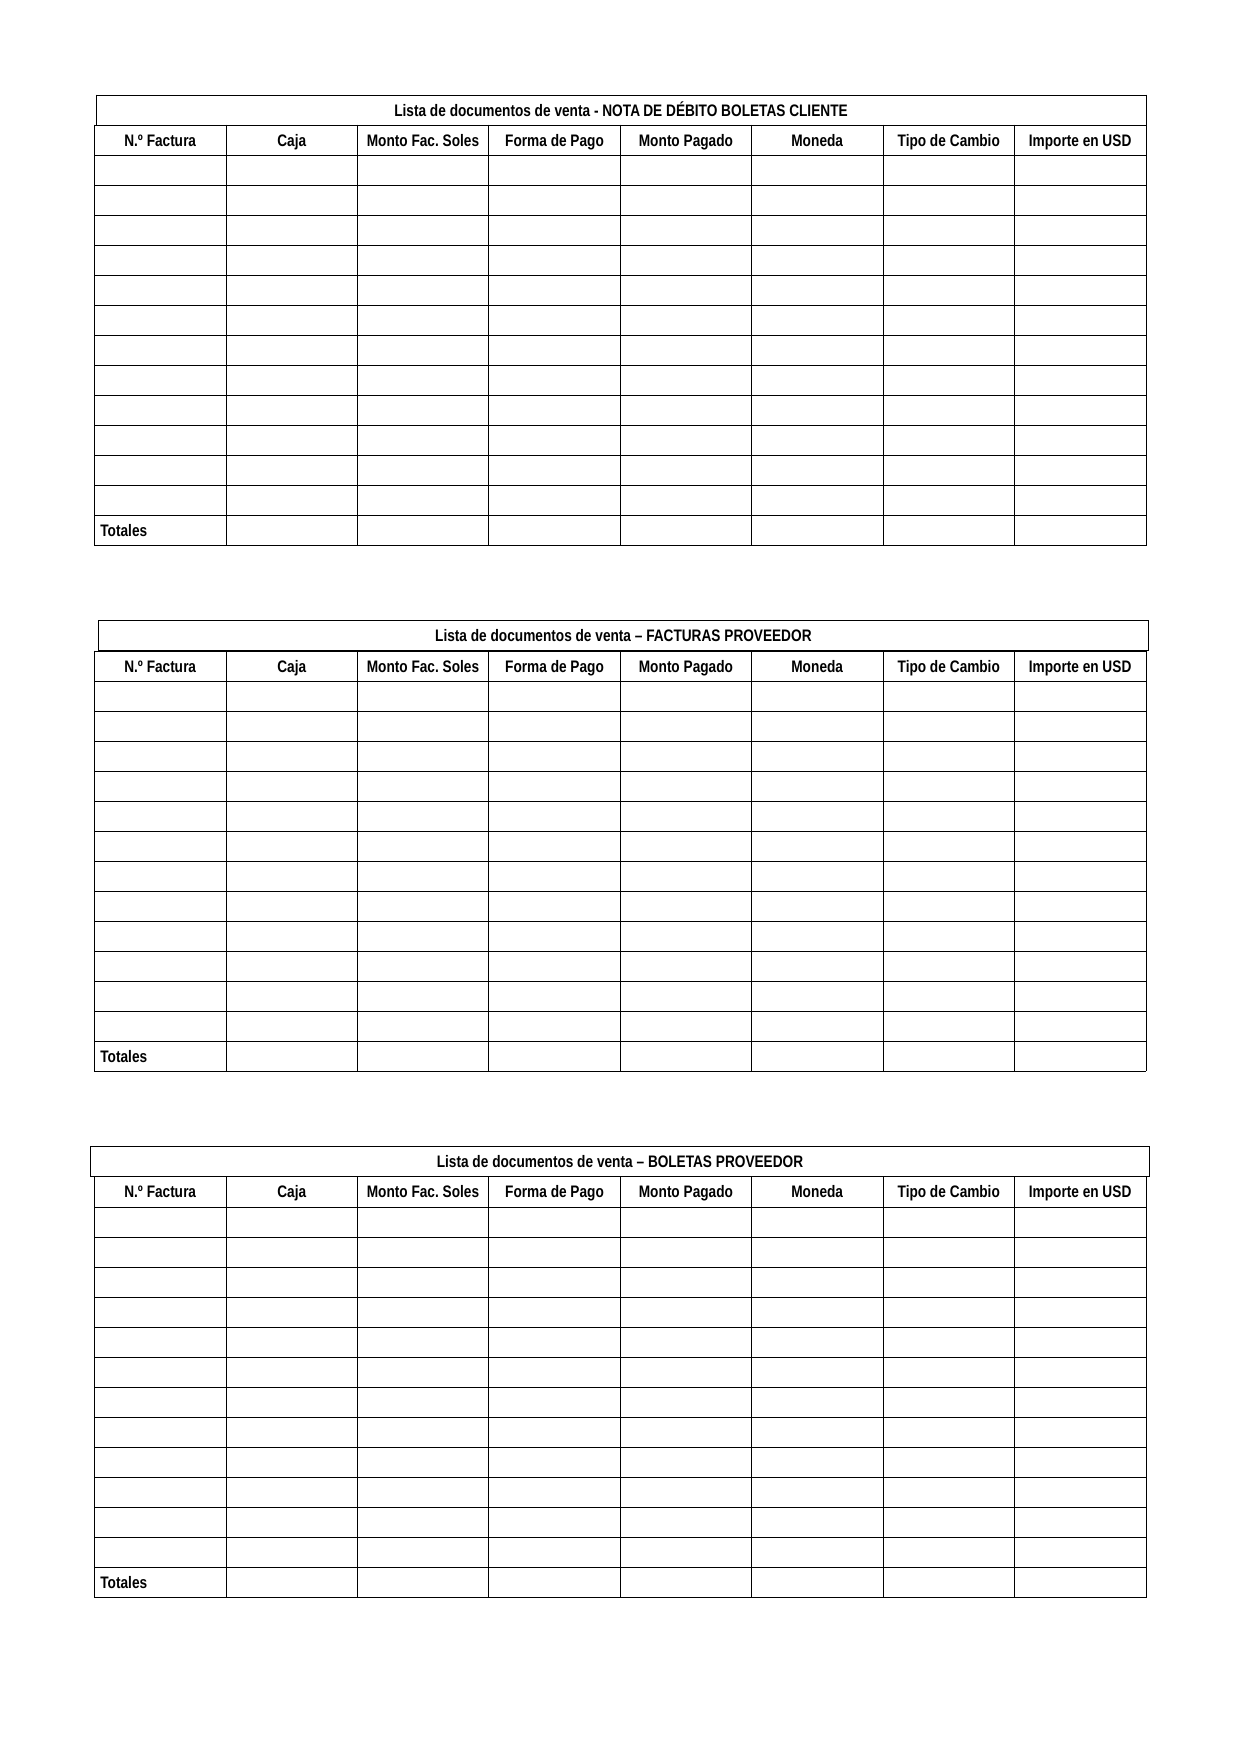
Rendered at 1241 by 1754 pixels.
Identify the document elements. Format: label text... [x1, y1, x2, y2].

table_cell [489, 682, 620, 711]
table_cell [752, 712, 883, 741]
table_cell <for each="payment_line in invoice.payment_lines"> [95, 1298, 226, 1327]
table_cell [752, 396, 883, 425]
table_cell <invoice.number> [95, 366, 226, 395]
table_cell [752, 682, 883, 711]
table_header Lista de documentos de venta - NOTA DE DÉBITO BOLETAS CLIENTE [97, 96, 1146, 124]
table_cell [1015, 1042, 1146, 1071]
table_cell [358, 336, 488, 365]
table_header N.º Factura [95, 652, 226, 681]
table_cell [227, 486, 357, 515]
table_cell [1015, 1238, 1146, 1267]
table_cell [752, 1358, 883, 1387]
table_header Monto Pagado [621, 126, 751, 155]
table_cell [489, 456, 620, 485]
table_cell <invoice.currency.code> [752, 892, 883, 921]
table_cell [884, 186, 1014, 215]
table_cell [489, 426, 620, 455]
table_header N.º Factura [95, 126, 226, 155]
table_cell [621, 216, 751, 245]
table_cell [752, 922, 883, 951]
table_cell [358, 186, 488, 215]
table_cell [489, 306, 620, 335]
table_header Tipo de Cambio [884, 126, 1014, 155]
table_cell [489, 366, 620, 395]
table_cell [752, 832, 883, 861]
table_cell [752, 1208, 883, 1237]
table_cell [621, 712, 751, 741]
table_cell [227, 1268, 357, 1297]
table_cell Totales [95, 1568, 226, 1597]
table_cell [621, 1448, 751, 1477]
table_cell [227, 742, 357, 771]
table_cell [1015, 1208, 1146, 1237]
table_cell [752, 1388, 883, 1417]
table_header Moneda [752, 126, 883, 155]
table_cell [621, 396, 751, 425]
table_cell [1015, 426, 1146, 455]
table_cell <invoice.number> [95, 892, 226, 921]
table_cell [227, 1538, 357, 1567]
table_cell </if> [95, 426, 226, 455]
table_cell [621, 892, 751, 921]
table_header Forma de Pago [489, 126, 620, 155]
table_cell [884, 486, 1014, 515]
table_cell <if test="invoice.invoicing_centre_statement"> <invoice.invoicing_centre_statement.invoicing_centre.name> </if> [227, 276, 357, 305]
table_cell [227, 246, 357, 275]
table_cell [358, 772, 488, 801]
table_header Importe en USD [1015, 126, 1146, 155]
table_cell [358, 1012, 488, 1041]
table_cell [1015, 712, 1146, 741]
table_cell [489, 982, 620, 1011]
table_cell [752, 1268, 883, 1297]
table_cell [621, 1238, 751, 1267]
table_cell <if test="invoice.currency.code == 'USD'"> <invoice.total_amount> </if> [1015, 276, 1146, 305]
table_cell [884, 1042, 1014, 1071]
table_cell [1015, 1298, 1146, 1327]
table_cell [489, 1042, 620, 1071]
table_cell [884, 1508, 1014, 1537]
table_cell <invoice.currency.code> [752, 1418, 883, 1447]
table_header N.º Factura [95, 1177, 226, 1207]
table_cell [358, 216, 488, 245]
table_cell [621, 366, 751, 395]
table_cell [489, 1268, 620, 1297]
table_cell [1015, 922, 1146, 951]
table_cell [227, 306, 357, 335]
table_cell [1015, 396, 1146, 425]
table_cell [884, 862, 1014, 891]
table_cell <if test="payment_line.account == invoice.account"> <payment_line.debit> </if> [621, 276, 751, 305]
table_cell <if test="invoice.document_type == 'simple'"> [95, 1268, 226, 1297]
table_cell [884, 982, 1014, 1011]
table_cell <payment_line.journal.rec_name> [489, 802, 620, 831]
table_cell [621, 1012, 751, 1041]
table_header Forma de Pago [489, 1177, 620, 1207]
table_cell [621, 1268, 751, 1297]
table_cell [1015, 306, 1146, 335]
table_cell [621, 772, 751, 801]
table_cell [227, 336, 357, 365]
table_cell [1015, 1508, 1146, 1537]
table_cell <if test="invoice.currency.code == 'USD'"> <format(journal.second_currency_rate, '.3f')> </if> <if test="invoice.currency.code == 'PEN'"> 1.000 </if> [884, 1328, 1014, 1357]
table_cell [489, 1388, 620, 1417]
table_cell <if test="invoice.currency.code == 'USD'"> <invoice.total_amount> </if> [1015, 1328, 1146, 1357]
table_cell [621, 1208, 751, 1237]
table_header Caja [227, 126, 357, 155]
table_cell <if test="invoice.invoicing_centre_statement"> <invoice.invoicing_centre_statement.invoicing_centre.name> </if> [227, 802, 357, 831]
table_cell [227, 1358, 357, 1387]
table_cell [227, 186, 357, 215]
table_cell [752, 306, 883, 335]
table_cell [358, 682, 488, 711]
table_header Monto Fac. Soles [358, 126, 488, 155]
table_cell [489, 1508, 620, 1537]
table_cell </if> [95, 922, 226, 951]
table_cell <if test="payment_line.account == invoice.account"> <payment_line.debit> </if> [621, 802, 751, 831]
table_cell [1015, 516, 1146, 545]
table_cell </if> [95, 1478, 226, 1507]
table_cell [884, 426, 1014, 455]
table_cell [621, 1358, 751, 1387]
table_cell <if test="invoice.currency.code == 'USD'"> <format(journal.second_currency_rate, '.3f')> </if> <if test="invoice.currency.code == 'PEN'"> 1.000 </if> [884, 276, 1014, 305]
table_cell <invoice.number> [95, 802, 226, 831]
table_cell [621, 832, 751, 861]
table_cell [227, 456, 357, 485]
table_cell <invoice.number> [95, 1418, 226, 1447]
table_cell <if test="invoice.currency.code == 'USD'"> <format(journal.second_currency_rate, '.3f')> </if> <if test="invoice.currency.code == 'PEN'"> 1.000 </if> [884, 802, 1014, 831]
table_cell Totales [95, 1042, 226, 1071]
table_cell [358, 246, 488, 275]
table_cell [752, 156, 883, 185]
table_cell <for each="payment_line in invoice.payment_lines"> [95, 246, 226, 275]
table_cell </for> [95, 486, 226, 515]
table_cell <if test="invoice.document_type == 'simple_debit'"> [95, 216, 226, 245]
table_cell [752, 742, 883, 771]
table_cell [621, 486, 751, 515]
table_cell </if> [95, 1448, 226, 1477]
table_cell [227, 426, 357, 455]
table_cell [621, 1538, 751, 1567]
table_cell [1015, 952, 1146, 981]
table_cell <s_t_simple_paid> [621, 1568, 751, 1597]
table_cell [1015, 772, 1146, 801]
table_cell [489, 1478, 620, 1507]
table_cell [884, 1568, 1014, 1597]
table_cell [227, 1388, 357, 1417]
table_header Importe en USD [1015, 652, 1146, 681]
table_cell [1015, 1388, 1146, 1417]
table_cell <s_t_commercial_invoice> [358, 1042, 488, 1071]
table_cell [227, 1448, 357, 1477]
table_cell [227, 1208, 357, 1237]
table_cell <if test="invoice.type == 'out'"> [95, 186, 226, 215]
table_cell [1015, 216, 1146, 245]
table_cell <if test="invoice.currency.code == 'USD'"> <invoice.total_amount> </if> [1015, 892, 1146, 921]
table_cell </for> [95, 1538, 226, 1567]
table_cell [884, 952, 1014, 981]
table_cell [752, 772, 883, 801]
table_cell [489, 1012, 620, 1041]
table_cell [621, 246, 751, 275]
table_cell <invoice.currency.compute(invoice.currency, invoice.total_amount, invoice.company.currency)> [358, 366, 488, 395]
table_cell [227, 832, 357, 861]
table_cell [752, 1012, 883, 1041]
table_cell [884, 1268, 1014, 1297]
table_cell <c_t_simple_debit_paid> [621, 516, 751, 545]
table_cell <if test="not invoice.payment_lines"> [95, 1388, 226, 1417]
text </if> [94, 1598, 1146, 1616]
table_cell [489, 922, 620, 951]
table_header Caja [227, 652, 357, 681]
table_cell [489, 156, 620, 185]
table_cell [1015, 1448, 1146, 1477]
table_cell <invoice.number> [95, 1328, 226, 1357]
table_cell [227, 772, 357, 801]
table_cell [489, 1568, 620, 1597]
table_cell <if test="invoice.currency.code == 'USD'"> <invoice.total_amount> </if> [1015, 1418, 1146, 1447]
table_cell [752, 1568, 883, 1597]
table_cell [227, 922, 357, 951]
table_header Monto Pagado [621, 1177, 751, 1207]
table_cell [621, 952, 751, 981]
table_cell <for each="invoice in all_invoices"> [95, 156, 226, 185]
table_cell [227, 952, 357, 981]
table_cell [227, 396, 357, 425]
table_cell [621, 456, 751, 485]
table_cell [227, 156, 357, 185]
table_cell [1015, 156, 1146, 185]
table_cell [884, 156, 1014, 185]
table_cell [489, 186, 620, 215]
table_cell [621, 1388, 751, 1417]
table_cell <for each="invoice in all_invoices"> [95, 1208, 226, 1237]
table_cell </for> [95, 306, 226, 335]
table_cell <if test="invoice.type == 'in'"> [95, 712, 226, 741]
table_cell <payment_line.journal.rec_name> [489, 276, 620, 305]
table_header Forma de Pago [489, 652, 620, 681]
table_cell [227, 1568, 357, 1597]
table_cell [621, 156, 751, 185]
table_cell [489, 712, 620, 741]
table_cell [884, 246, 1014, 275]
text <if test="commercial_in_exist ==1"> [94, 583, 1146, 602]
table_cell [358, 862, 488, 891]
table_cell <invoice.currency.compute(invoice.currency, invoice.total_amount, invoice.company.currency)> [358, 892, 488, 921]
table_cell [621, 682, 751, 711]
table_cell [358, 1388, 488, 1417]
table_cell [358, 1208, 488, 1237]
table_cell <invoice.currency.code> [752, 276, 883, 305]
table_cell [1015, 1358, 1146, 1387]
table_cell [884, 1388, 1014, 1417]
table_cell [884, 1012, 1014, 1041]
text </if> [94, 546, 1146, 564]
table_header Monto Pagado [621, 652, 751, 681]
table_cell [489, 246, 620, 275]
table_cell [489, 336, 620, 365]
table_cell <invoice.number> [95, 276, 226, 305]
table_cell Totales [95, 516, 226, 545]
table_cell [752, 246, 883, 275]
table_cell <payment_line.journal.rec_name> [489, 1328, 620, 1357]
table_cell [227, 516, 357, 545]
table_cell <invoice.currency.compute(invoice.currency, invoice.total_amount, invoice.company.currency)> [358, 1418, 488, 1447]
table_cell [752, 1238, 883, 1267]
table_cell [227, 1012, 357, 1041]
table_cell [752, 1508, 883, 1537]
table_cell <if test="payment_line.account == invoice.account"> <payment_line.debit> </if> [621, 1328, 751, 1357]
table_cell [621, 426, 751, 455]
table_cell [358, 396, 488, 425]
table_cell </for> [95, 1358, 226, 1387]
table_cell [489, 396, 620, 425]
table_cell [1015, 1268, 1146, 1297]
table_cell [489, 1358, 620, 1387]
table_cell [358, 486, 488, 515]
table_header Moneda [752, 1177, 883, 1207]
table_cell <invoice.currency.code> [752, 1328, 883, 1357]
table_cell [227, 1238, 357, 1267]
table_cell [621, 862, 751, 891]
table_cell [884, 682, 1014, 711]
table_header Caja [227, 1177, 357, 1207]
table_cell [358, 712, 488, 741]
table_cell <if test="invoice.currency.code == 'USD'"> <invoice.total_amount> </if> [1015, 366, 1146, 395]
table_cell [1015, 186, 1146, 215]
table_cell [489, 1208, 620, 1237]
table_cell <s_t_simple_invoice> [358, 1568, 488, 1597]
table_cell [752, 456, 883, 485]
table_cell [489, 486, 620, 515]
table_cell [752, 952, 883, 981]
table_cell <invoice.currency.compute(invoice.currency, invoice.total_amount, invoice.company.currency)> [358, 1328, 488, 1357]
table_cell [621, 982, 751, 1011]
table_cell [358, 1268, 488, 1297]
table_cell [227, 1508, 357, 1537]
table_cell [489, 1238, 620, 1267]
table_cell [884, 1478, 1014, 1507]
table_cell [1015, 1478, 1146, 1507]
table_cell </if> [95, 982, 226, 1011]
table_cell [358, 1508, 488, 1537]
table_cell [489, 1418, 620, 1447]
table_cell [358, 742, 488, 771]
table_cell [227, 982, 357, 1011]
table_cell [358, 922, 488, 951]
table_cell [1015, 1538, 1146, 1567]
table_cell [358, 1238, 488, 1267]
table_cell [227, 682, 357, 711]
table_cell [884, 336, 1014, 365]
table_cell [752, 1538, 883, 1567]
table_cell <if test="invoice.invoicing_centre_statement"> <invoice.invoicing_centre_statement.invoicing_centre.name> </if> [227, 1418, 357, 1447]
table_cell [621, 1418, 751, 1447]
table_cell [358, 1298, 488, 1327]
table_cell [752, 186, 883, 215]
table_cell [1015, 1568, 1146, 1597]
table_cell <for each="payment_line in invoice.payment_lines"> [95, 772, 226, 801]
table_cell [884, 742, 1014, 771]
text <if test="simple_in_exist ==1"> [94, 1109, 1146, 1128]
table_cell [358, 1538, 488, 1567]
table_cell [621, 306, 751, 335]
table_cell [884, 516, 1014, 545]
table_cell [621, 186, 751, 215]
table_cell <if test="invoice.invoicing_centre_statement"> <invoice.invoicing_centre_statement.invoicing_centre.name> </if> [227, 892, 357, 921]
table_header Tipo de Cambio [884, 652, 1014, 681]
table_cell [489, 216, 620, 245]
table_cell [621, 1478, 751, 1507]
table_cell [884, 456, 1014, 485]
table_cell <if test="invoice.document_type == 'commercial'"> [95, 742, 226, 771]
table_cell [489, 1448, 620, 1477]
table_cell [358, 982, 488, 1011]
table_cell </if> [95, 456, 226, 485]
table_cell [489, 952, 620, 981]
table_cell [884, 1298, 1014, 1327]
table_cell [1015, 832, 1146, 861]
table_cell </for> [95, 1012, 226, 1041]
table_cell [884, 1238, 1014, 1267]
table_cell [489, 516, 620, 545]
table_cell [752, 216, 883, 245]
table_cell [489, 742, 620, 771]
table_cell <if test="invoice.currency.code == 'USD'"> <format(journal.second_currency_rate, '.3f')> </if> <if test="invoice.currency.code == 'PEN'"> 1.000 </if> [884, 1418, 1014, 1447]
table_cell [1015, 862, 1146, 891]
table_cell [358, 1478, 488, 1507]
table_cell [884, 306, 1014, 335]
table_cell [1015, 456, 1146, 485]
table_cell [227, 712, 357, 741]
table_cell [884, 1358, 1014, 1387]
table_cell [1015, 336, 1146, 365]
table_cell <invoice.currency.code> [752, 802, 883, 831]
table_cell [489, 772, 620, 801]
table_cell [884, 1208, 1014, 1237]
text </if> [94, 1072, 1146, 1091]
table_cell [358, 156, 488, 185]
table_cell <c_t_simple_debit_invoice> [358, 516, 488, 545]
table_cell [227, 216, 357, 245]
table_cell [621, 742, 751, 771]
table_cell [358, 1448, 488, 1477]
table_cell <if test="not invoice.payment_lines"> [95, 336, 226, 365]
table_cell [489, 832, 620, 861]
table_cell [752, 862, 883, 891]
table_header Lista de documentos de venta – FACTURAS PROVEEDOR [99, 621, 1148, 650]
table_cell [621, 922, 751, 951]
table_cell <if test="invoice.type == 'in'"> [95, 1238, 226, 1267]
table_cell [227, 1478, 357, 1507]
table_cell [489, 1538, 620, 1567]
text <if test="commercial_credit_in_exist ==1"> [94, 1635, 1146, 1654]
table_cell <if test="invoice.invoicing_centre_statement"> <invoice.invoicing_centre_statement.invoicing_centre.name> </if> [227, 1328, 357, 1357]
table_cell [752, 982, 883, 1011]
table_cell [358, 832, 488, 861]
table_cell </if> [95, 396, 226, 425]
table_cell [752, 486, 883, 515]
table_cell [884, 1448, 1014, 1477]
table_cell [227, 1298, 357, 1327]
table_cell [1015, 982, 1146, 1011]
table_cell [752, 336, 883, 365]
table_cell [1015, 486, 1146, 515]
table_cell [489, 892, 620, 921]
table_header Tipo de Cambio [884, 1177, 1014, 1207]
table_cell </for> [95, 832, 226, 861]
table_header Lista de documentos de venta – BOLETAS PROVEEDOR [91, 1147, 1149, 1176]
table_cell [358, 306, 488, 335]
table_cell [752, 516, 883, 545]
table_cell [227, 862, 357, 891]
table_cell [489, 862, 620, 891]
table_cell [358, 456, 488, 485]
table_cell [1015, 1012, 1146, 1041]
table_cell <if test="invoice.currency.code == 'USD'"> <format(journal.second_currency_rate, '.3f')> </if> <if test="invoice.currency.code == 'PEN'"> 1.000 </if> [884, 366, 1014, 395]
table_cell [227, 1042, 357, 1071]
table_cell [884, 712, 1014, 741]
table_cell <if test="not invoice.payment_lines"> [95, 862, 226, 891]
table_cell <for each="invoice in all_invoices"> [95, 682, 226, 711]
table_cell <if test="invoice.currency.code == 'USD'"> <format(journal.second_currency_rate, '.3f')> </if> <if test="invoice.currency.code == 'PEN'"> 1.000 </if> [884, 892, 1014, 921]
table_cell <invoice.currency.code> [752, 366, 883, 395]
table_cell [884, 772, 1014, 801]
table_cell [1015, 246, 1146, 275]
table_header Moneda [752, 652, 883, 681]
table_cell [358, 1358, 488, 1387]
table_cell <invoice.currency.compute(invoice.currency, invoice.total_amount, invoice.company.currency)> [358, 276, 488, 305]
table_header Monto Fac. Soles [358, 652, 488, 681]
table_header Monto Fac. Soles [358, 1177, 488, 1207]
table_cell [884, 1538, 1014, 1567]
table_cell [752, 1298, 883, 1327]
table_cell </if> [95, 1508, 226, 1537]
table_cell [884, 832, 1014, 861]
table_cell [884, 216, 1014, 245]
table_cell [621, 1508, 751, 1537]
table_cell <if test="invoice.currency.code == 'USD'"> <invoice.total_amount> </if> [1015, 802, 1146, 831]
table_cell [358, 426, 488, 455]
table_cell [489, 1298, 620, 1327]
table_cell <invoice.currency.compute(invoice.currency, invoice.total_amount, invoice.company.currency)> [358, 802, 488, 831]
table_cell [752, 426, 883, 455]
table_cell [752, 1478, 883, 1507]
table_cell [358, 952, 488, 981]
table_cell [884, 396, 1014, 425]
table_cell [752, 1448, 883, 1477]
table_cell [884, 922, 1014, 951]
table_cell <s_t_commercial_paid> [621, 1042, 751, 1071]
table_cell [1015, 682, 1146, 711]
table_cell [621, 1298, 751, 1327]
table_cell [1015, 742, 1146, 771]
table_cell [621, 336, 751, 365]
table_header Importe en USD [1015, 1177, 1146, 1207]
table_cell <if test="invoice.invoicing_centre_statement"> <invoice.invoicing_centre_statement.invoicing_centre.name> </if><invoice.invoicing_centre_statement.invoicing_centre.name> [227, 366, 357, 395]
table_cell [752, 1042, 883, 1071]
table_cell </if> [95, 952, 226, 981]
